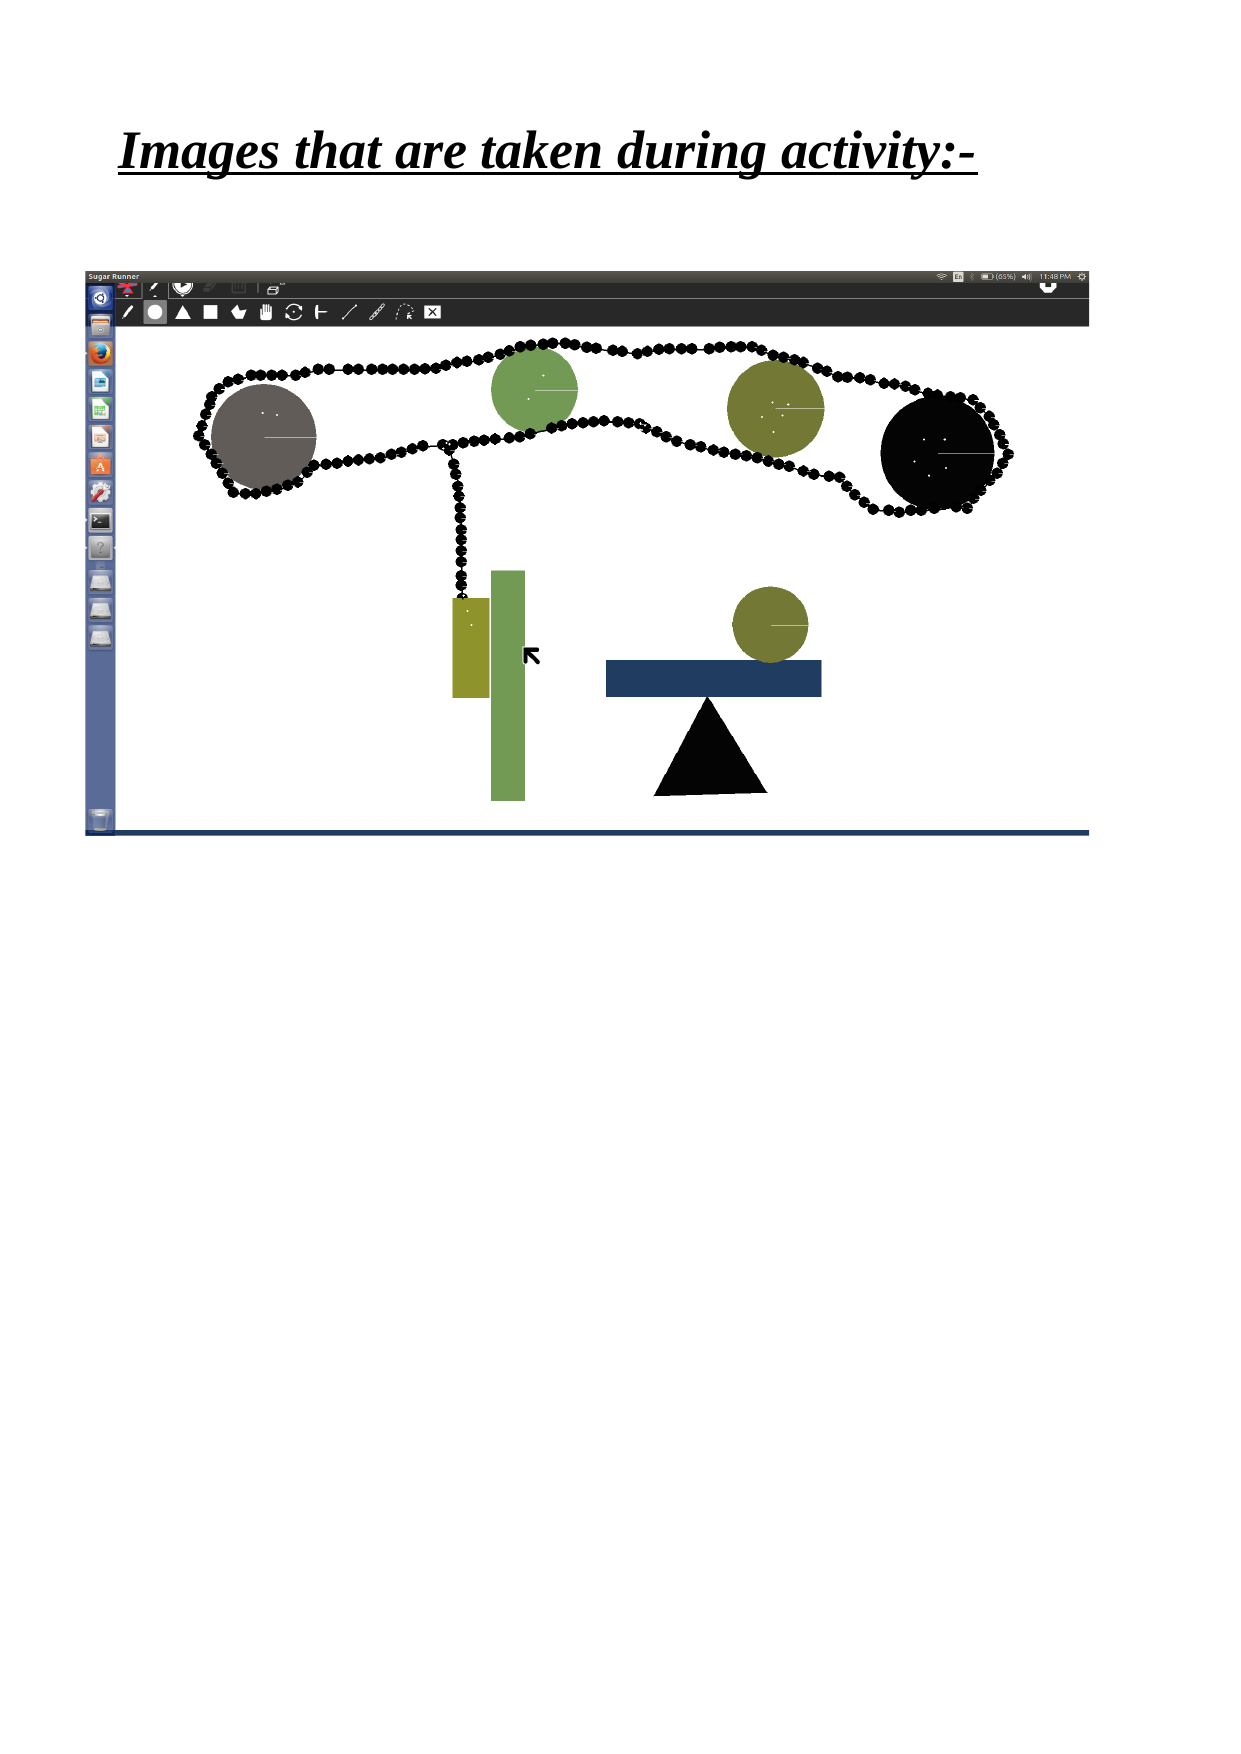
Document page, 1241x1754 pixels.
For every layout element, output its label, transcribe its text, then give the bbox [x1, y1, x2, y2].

picture [85, 271, 1090, 836]
text Images that are taken during activity:- [118, 118, 1122, 180]
